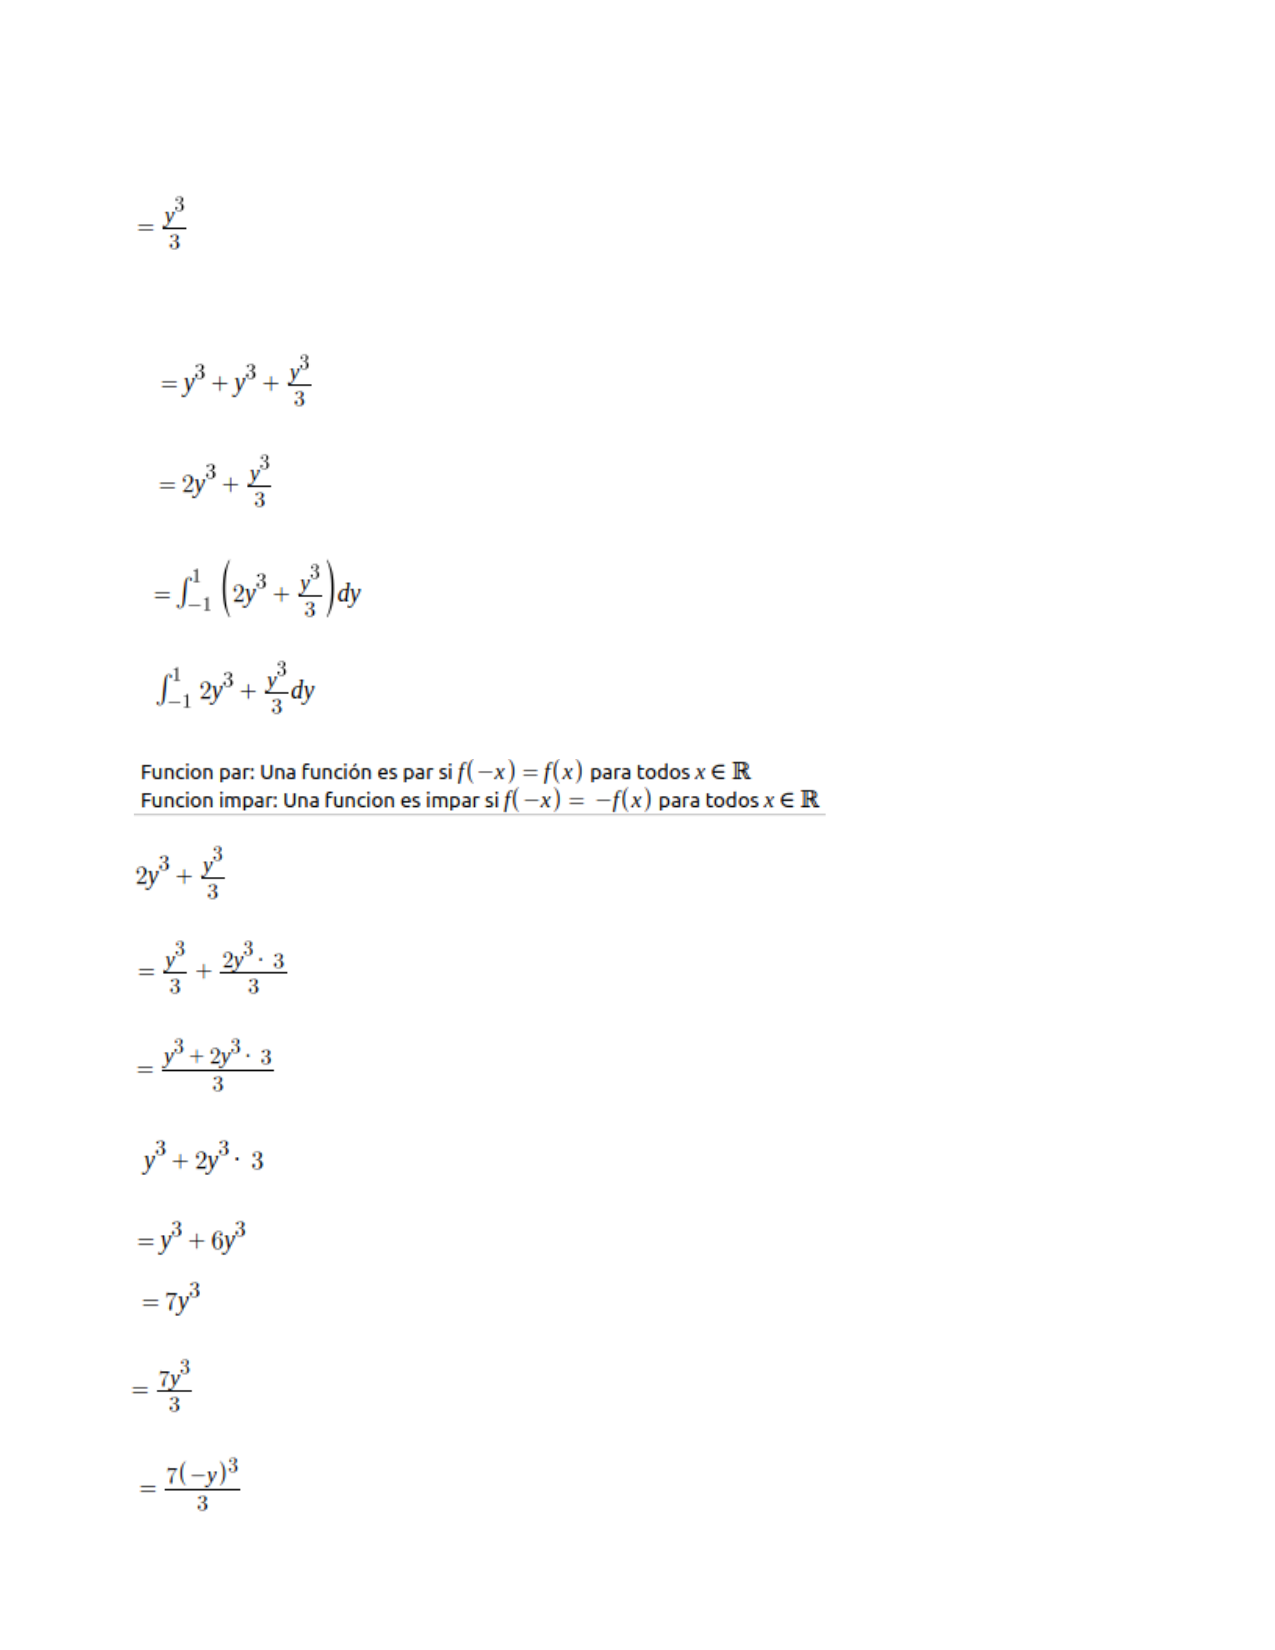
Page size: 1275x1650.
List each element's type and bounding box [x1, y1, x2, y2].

picture [149, 653, 350, 724]
picture [125, 190, 204, 261]
picture [129, 928, 308, 1007]
picture [131, 839, 244, 914]
picture [133, 1214, 261, 1268]
picture [153, 445, 284, 514]
picture [148, 545, 368, 627]
picture [133, 759, 826, 817]
picture [126, 1032, 289, 1100]
picture [138, 1134, 281, 1186]
picture [124, 1356, 208, 1425]
picture [132, 1451, 261, 1521]
picture [155, 348, 326, 418]
picture [136, 1275, 208, 1324]
